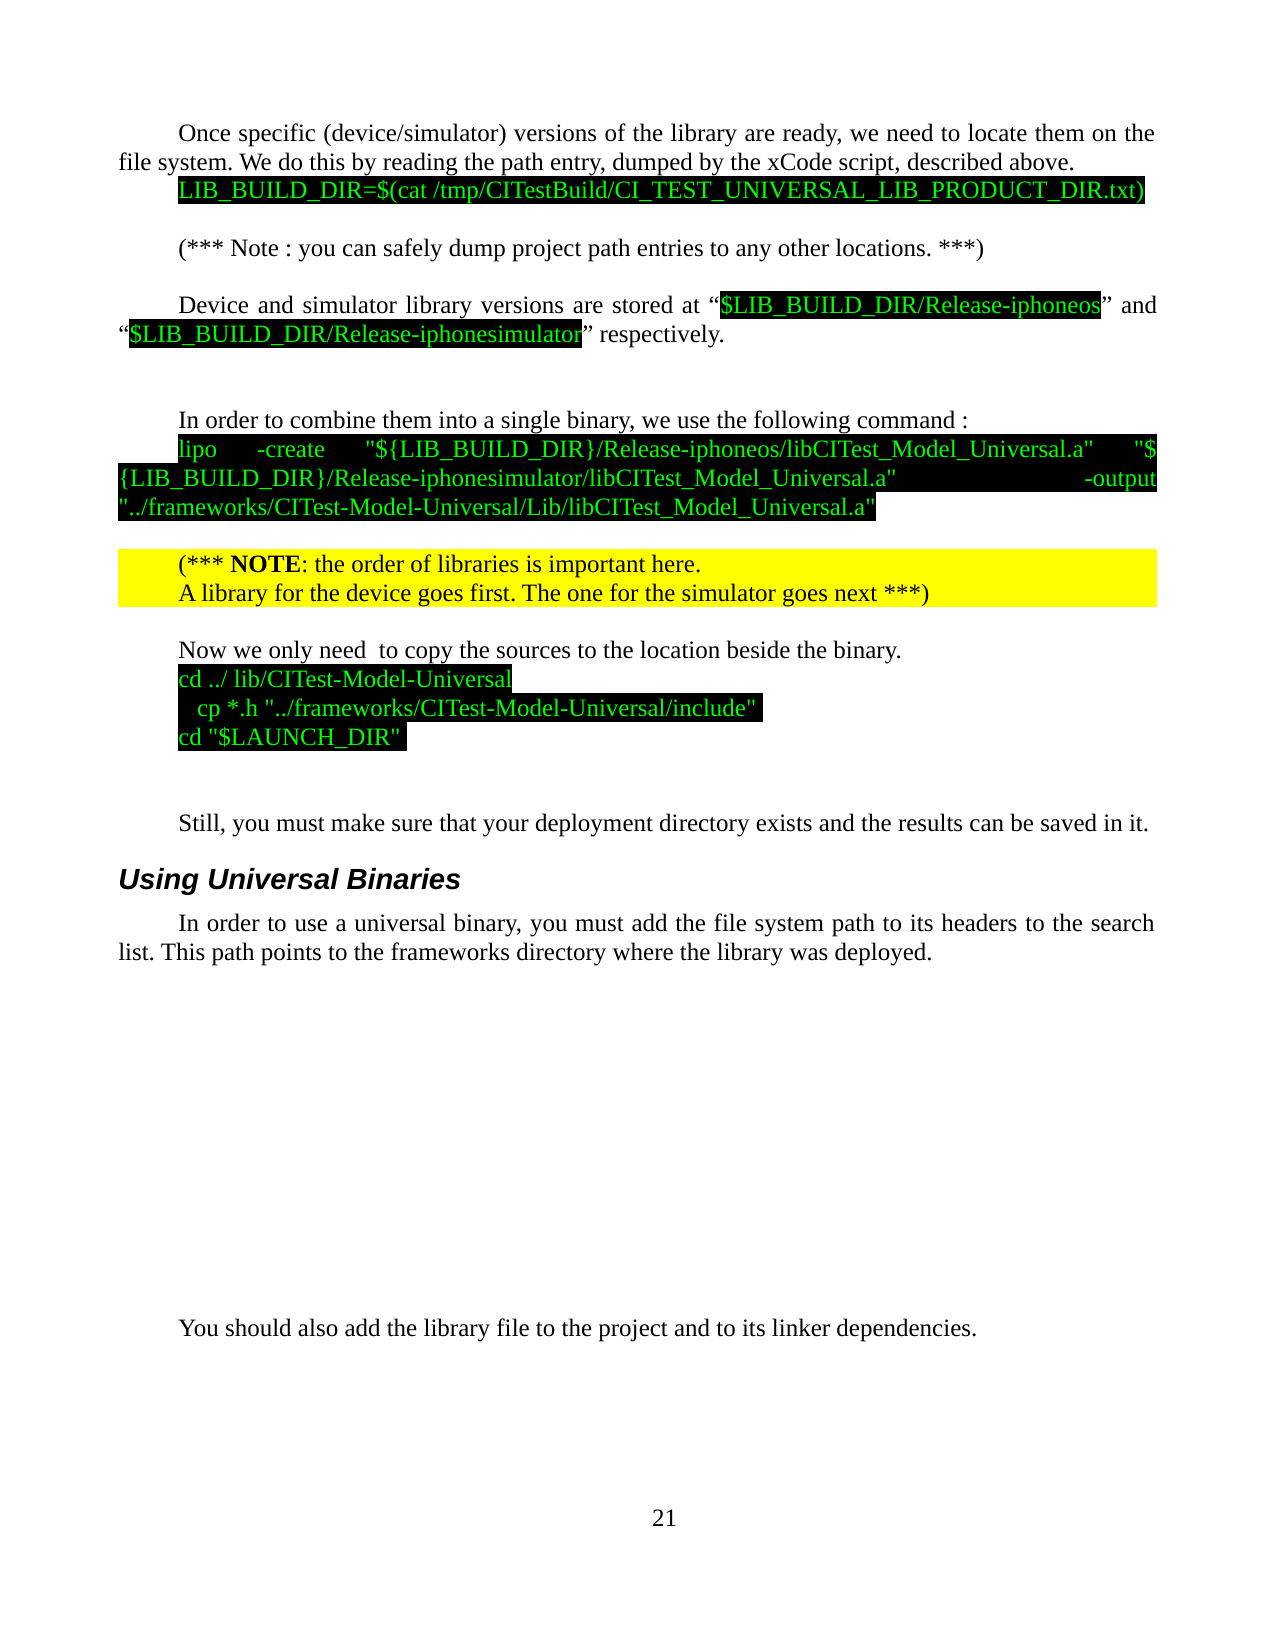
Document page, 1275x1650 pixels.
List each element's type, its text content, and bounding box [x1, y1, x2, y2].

text lipo -create "${LIB_BUILD_DIR}/Release-iphoneos/libCITest_Model_Universal.a" "${LIB_BUILD_DIR}/Release-iphonesimulator/libCITest_Model_Universal.a" -output "../frameworks/CITest-Model-Universal/Lib/libCITest_Model_Universal.a" [118, 434, 1157, 521]
text Once specific (device/simulator) versions of the library are ready, we need to locate them on the file system. We do this by reading the path entry, dumped by the xCode script, described above. [118, 118, 1157, 176]
text cd "$LAUNCH_DIR" [118, 722, 1157, 751]
text In order to use a universal binary, you must add the file system path to its headers to the search list. This path points to the frameworks directory where the library was deployed. [118, 908, 1157, 965]
text LIB_BUILD_DIR=$(cat /tmp/CITestBuild/CI_TEST_UNIVERSAL_LIB_PRODUCT_DIR.txt) [118, 176, 1157, 204]
text Still, you must make sure that your deployment directory exists and the results can be saved in it. [118, 808, 1157, 837]
text A library for the device goes first. The one for the simulator goes next ***) [118, 578, 1157, 607]
text cp *.h "../frameworks/CITest-Model-Universal/include" [118, 693, 1157, 722]
text You should also add the library file to the project and to its linker dependencies. [118, 1313, 1157, 1342]
text cd ../ lib/CITest-Model-Universal [118, 664, 1157, 693]
text (*** NOTE: the order of libraries is important here. [118, 549, 1157, 578]
text (*** Note : you can safely dump project path entries to any other locations. ***) [118, 233, 1157, 262]
text In order to combine them into a single binary, we use the following command : [118, 406, 1157, 434]
text Device and simulator library versions are stored at “$LIB_BUILD_DIR/Release-iphoneos” and “$LIB_BUILD_DIR/Release-iphonesimulator” respectively. [118, 291, 1157, 348]
text Now we only need to copy the sources to the location beside the binary. [118, 636, 1157, 664]
subtitle Using Universal Binaries [118, 862, 1157, 895]
